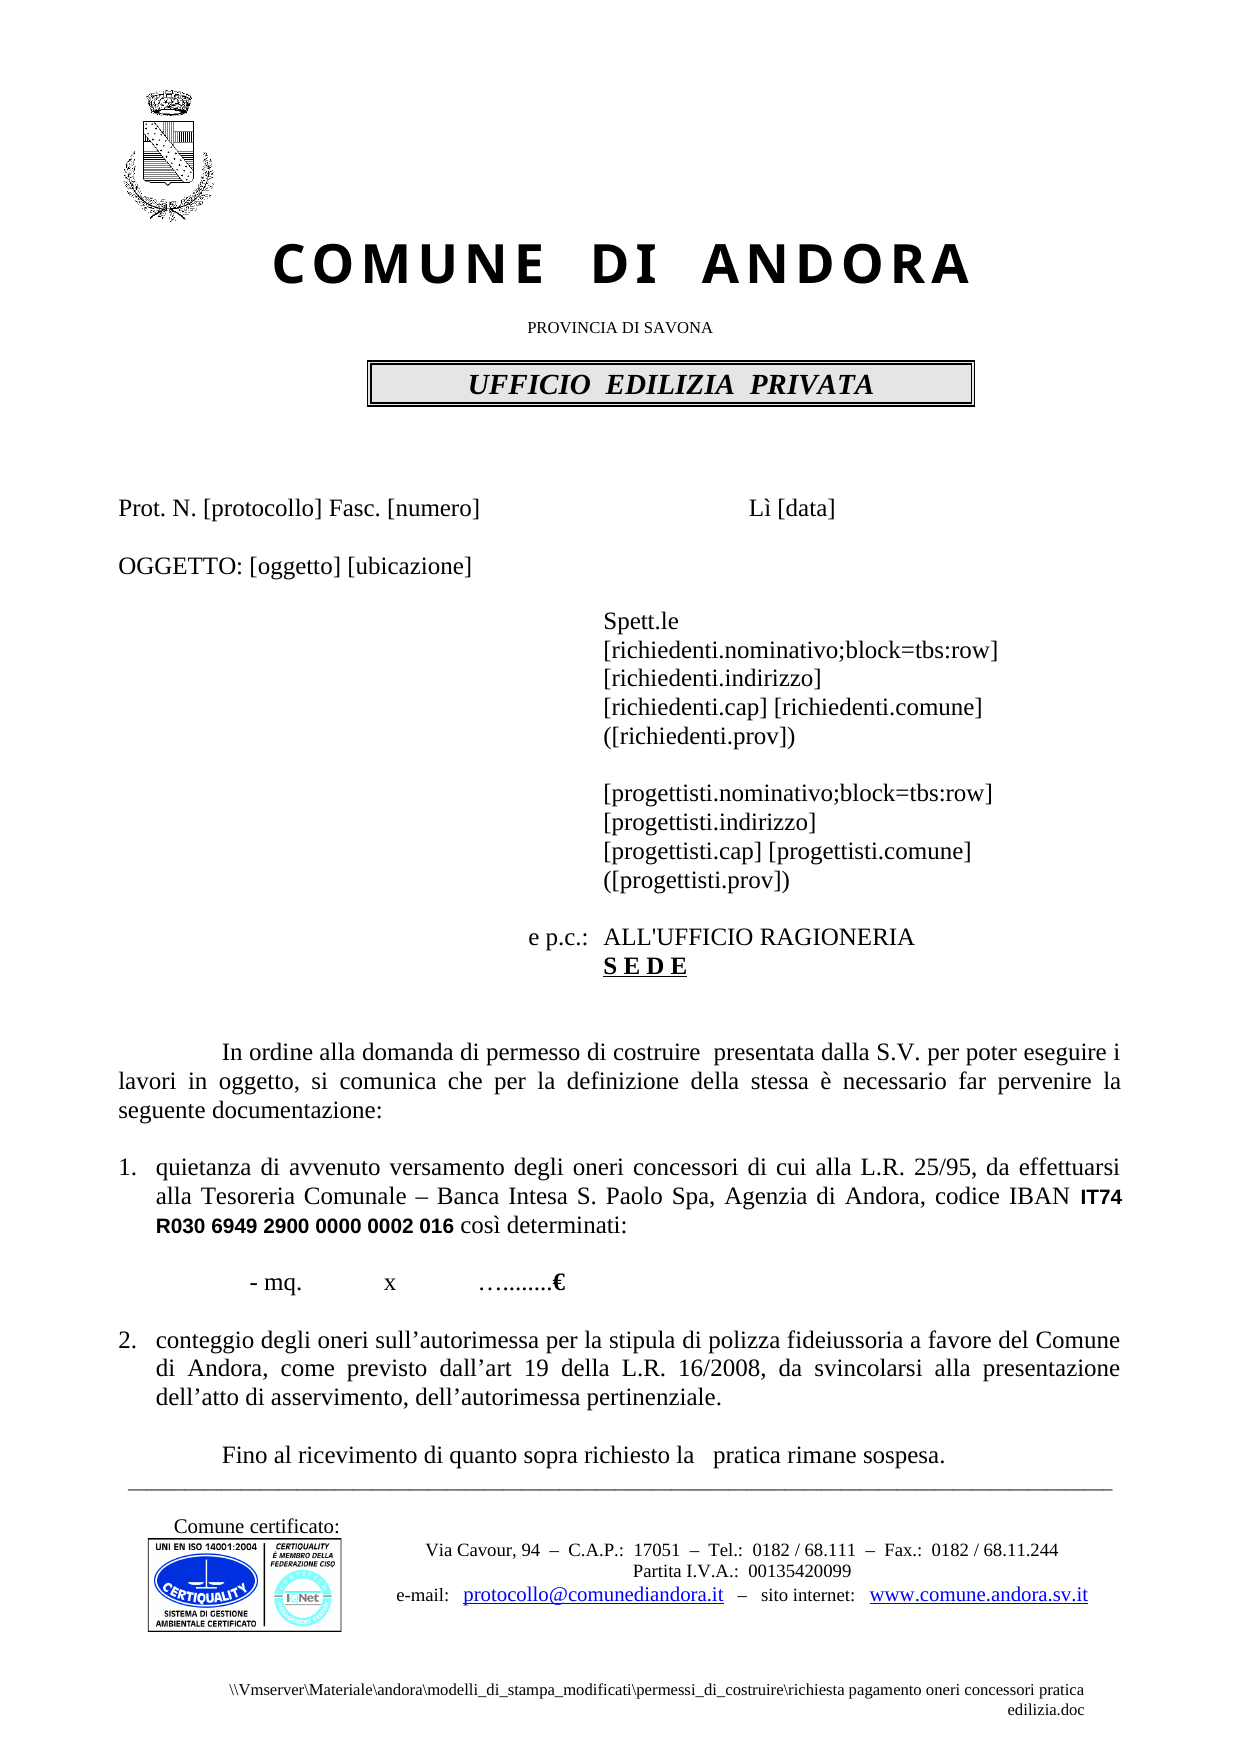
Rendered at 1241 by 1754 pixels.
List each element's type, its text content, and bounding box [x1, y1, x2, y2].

list quietanza di avvenuto versamento degli oneri concessori di cui alla L.R. 25/95, da effettuarsi alla Tesoreria Comunale – Banca Intesa S. Paolo Spa, Agenzia di Andora, codice IBAN IT74 R030 6949 2900 0000 0002 016 così determinati: [118, 1152, 1122, 1238]
text OGGETTO: [oggetto] [ubicazione] [118, 551, 1122, 580]
table_header Spett.le [richiedenti.nominativo;block=tbs:row] [richiedenti.indirizzo] [richiedenti.cap] [richiedenti.comune] ([richiedenti.prov]) [596, 606, 1122, 778]
text Prot. N. [protocollo] Fasc. [numero] Lì [data] [118, 493, 1122, 522]
table_cell [118, 779, 383, 922]
text - mq. x …........€ [118, 1267, 1122, 1296]
table_cell [118, 922, 383, 980]
table_cell [383, 779, 596, 922]
text In ordine alla domanda di permesso di costruire presentata dalla S.V. per poter eseguire i lavori in oggetto, si comunica che per la definizione della stessa è necessario far pervenire la seguente documentazione: [118, 1037, 1122, 1123]
table_cell ALL'UFFICIO RAGIONERIA S E D E [596, 922, 1122, 980]
text Fino al ricevimento di quanto sopra richiesto la pratica rimane sospesa. [118, 1440, 1122, 1468]
list conteggio degli oneri sull’autorimessa per la stipula di polizza fideiussoria a favore del Comune di Andora, come previsto dall’art 19 della L.R. 16/2008, da svincolarsi alla presentazione dell’atto di asservimento, dell’autorimessa pertinenziale. [118, 1325, 1122, 1411]
table_header [118, 606, 383, 778]
text PROVINCIA DI SAVONA [118, 318, 1122, 337]
text COMUNE DI ANDORA [118, 225, 1122, 299]
table_cell e p.c.: [383, 922, 596, 980]
picture [118, 88, 219, 225]
text UFFICIO EDILIZIA PRIVATA [373, 367, 969, 400]
table_header [383, 606, 596, 778]
table_cell [progettisti.nominativo;block=tbs:row] [progettisti.indirizzo] [progettisti.cap] [progettisti.comune] ([progettisti.prov]) [596, 779, 1122, 922]
picture [147, 1538, 342, 1632]
